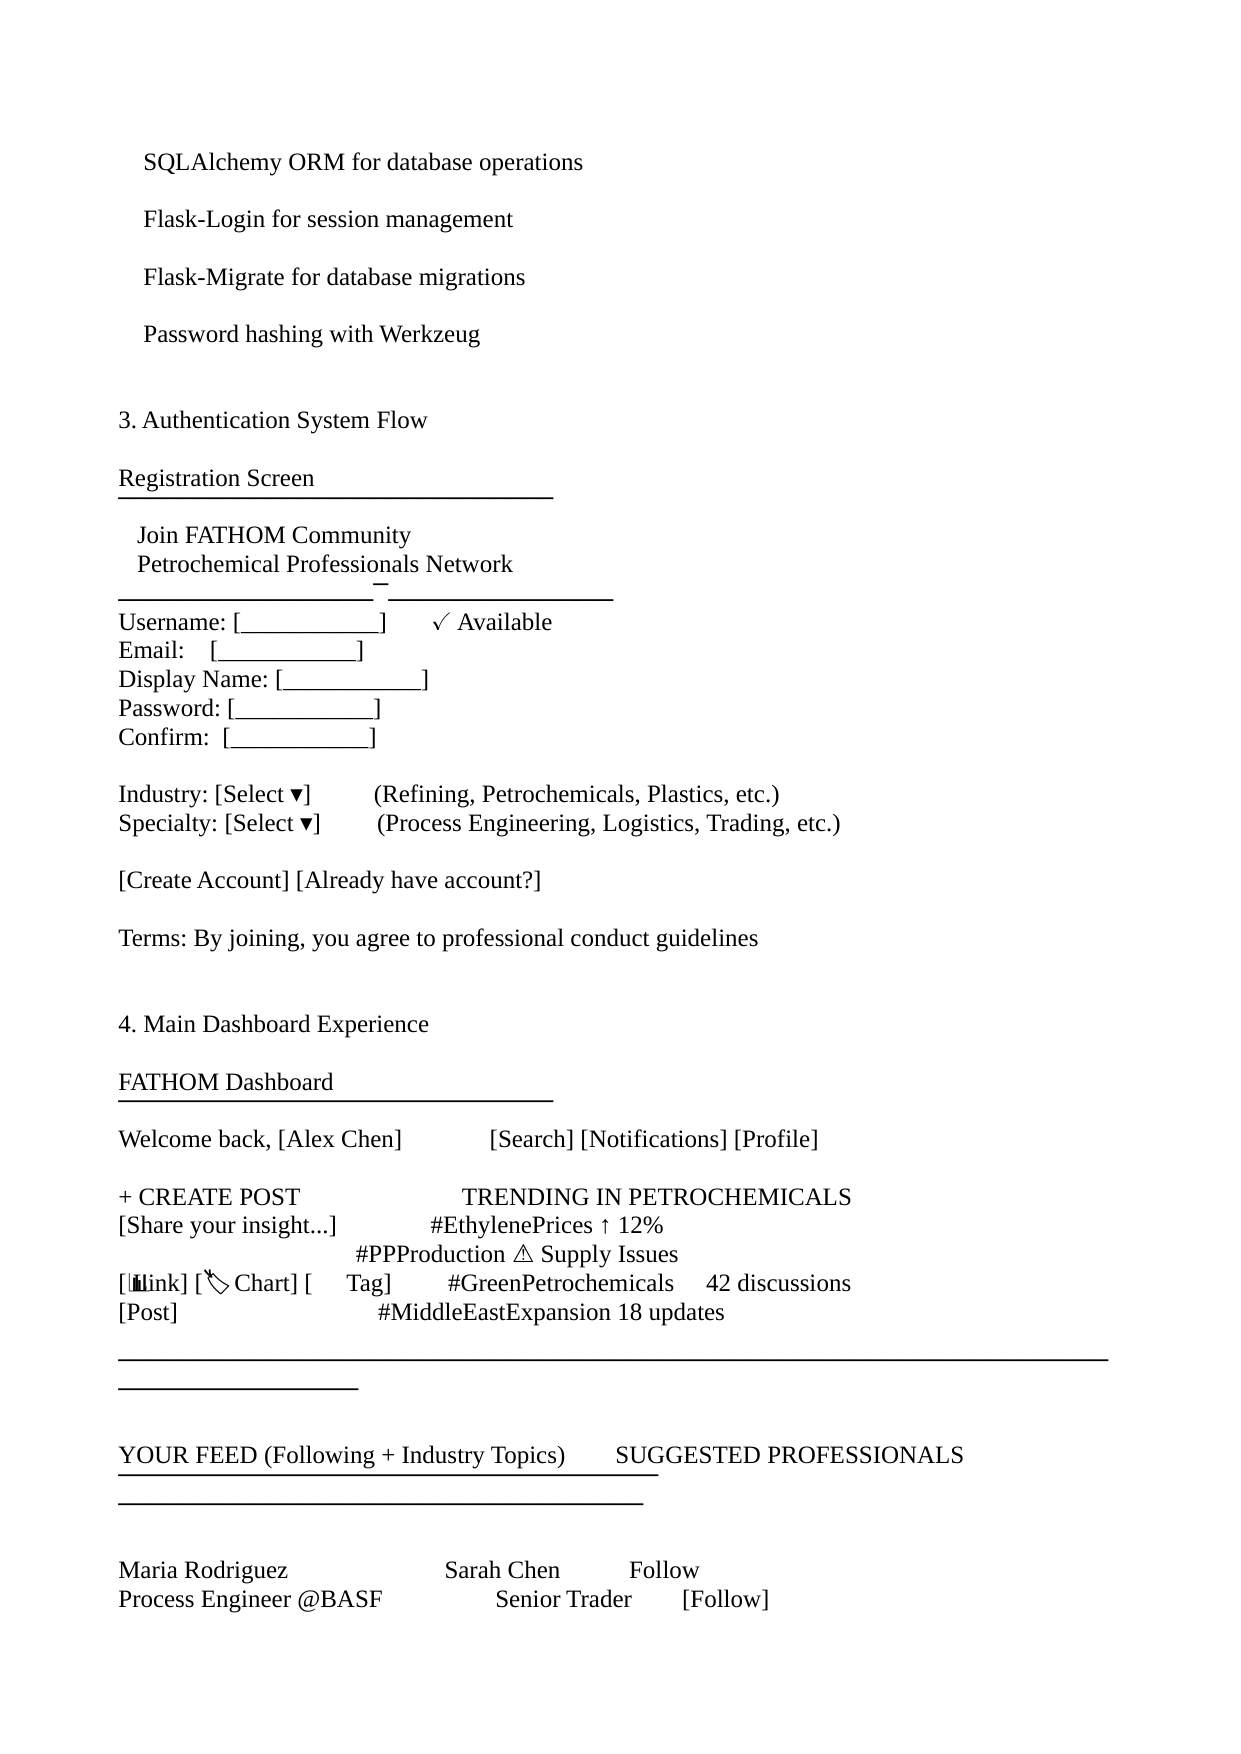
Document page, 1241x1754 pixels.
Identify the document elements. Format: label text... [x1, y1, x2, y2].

text FATHOM Dashboard [118, 1067, 1122, 1096]
text Maria Rodriguez Sarah Chen Follow [118, 1556, 1122, 1584]
text [Post] #MiddleEastExpansion 18 updates [118, 1297, 1122, 1326]
text SQLAlchemy ORM for database operations [118, 147, 1122, 176]
text Join FATHOM Community [118, 521, 1122, 549]
text ⎽⎽⎽⎽⎽⎽⎽⎽⎽⎽⎽⎽⎽⎽⎽⎽⎽⎺⎽⎽⎽⎽⎽⎽⎽⎽⎽⎽⎽⎽⎽⎽⎽ [118, 578, 1122, 607]
text Process Engineer @BASF Senior Trader [Follow] [118, 1584, 1122, 1613]
text Welcome back, [Alex Chen] [Search] [Notifications] [Profile] [118, 1124, 1122, 1153]
text YOUR FEED (Following + Industry Topics) SUGGESTED PROFESSIONALS [118, 1441, 1122, 1469]
text Flask-Login for session management [118, 204, 1122, 233]
text ⎺⎺⎺⎺⎺⎺⎺⎺⎺⎺⎺⎺⎺⎺⎺⎺⎺⎺⎺⎺⎺⎺⎺⎺⎺⎺⎺⎺⎺ [118, 492, 1122, 521]
text [🔗 Link] [📊 Chart] [🏷️ Tag] #GreenPetrochemicals 🌱 42 discussions [118, 1268, 1122, 1297]
text Terms: By joining, you agree to professional conduct guidelines [118, 923, 1122, 952]
text ⎺⎺⎺⎺⎺⎺⎺⎺⎺⎺⎺⎺⎺⎺⎺⎺⎺⎺⎺⎺⎺⎺⎺⎺⎺⎺⎺⎺⎺⎺⎺⎺⎺⎺⎺⎺ ⎺⎺⎺⎺⎺⎺⎺⎺⎺⎺⎺⎺⎺⎺⎺⎺⎺⎺⎺⎺⎺⎺⎺⎺⎺⎺⎺⎺⎺⎺⎺⎺⎺⎺⎺ [118, 1469, 1122, 1527]
text Display Name: [___________] [118, 664, 1122, 693]
text Industry: [Select ▾] (Refining, Petrochemicals, Plastics, etc.) [118, 779, 1122, 808]
text Specialty: [Select ▾] (Process Engineering, Logistics, Trading, etc.) [118, 808, 1122, 837]
text Petrochemical Professionals Network [118, 549, 1122, 578]
text Password hashing with Werkzeug [118, 319, 1122, 348]
text [Create Account] [Already have account?] [118, 866, 1122, 894]
text #PPProduction ⚠ Supply Issues [118, 1239, 1122, 1268]
text Username: [___________] ✓ Available [118, 607, 1122, 636]
text 4. Main Dashboard Experience [118, 1009, 1122, 1038]
text Confirm: [___________] [118, 722, 1122, 751]
text Flask-Migrate for database migrations [118, 262, 1122, 291]
text Email: [___________] [118, 636, 1122, 664]
text ⎺⎺⎺⎺⎺⎺⎺⎺⎺⎺⎺⎺⎺⎺⎺⎺⎺⎺⎺⎺⎺⎺⎺⎺⎺⎺⎺⎺⎺⎺⎺⎺⎺⎺⎺⎺⎺⎺⎺⎺⎺⎺⎺⎺⎺⎺⎺⎺⎺⎺⎺⎺⎺⎺⎺⎺⎺⎺⎺⎺⎺⎺⎺⎺⎺⎺⎺⎺⎺⎺⎺⎺⎺⎺⎺⎺⎺⎺⎺⎺⎺⎺ [118, 1354, 1122, 1412]
text + CREATE POST TRENDING IN PETROCHEMICALS [118, 1182, 1122, 1211]
text 3. Authentication System Flow [118, 406, 1122, 434]
text Password: [___________] [118, 693, 1122, 722]
text Registration Screen [118, 463, 1122, 492]
text [Share your insight...] #EthylenePrices ↑ 12% [118, 1211, 1122, 1239]
text ⎺⎺⎺⎺⎺⎺⎺⎺⎺⎺⎺⎺⎺⎺⎺⎺⎺⎺⎺⎺⎺⎺⎺⎺⎺⎺⎺⎺⎺ [118, 1096, 1122, 1124]
